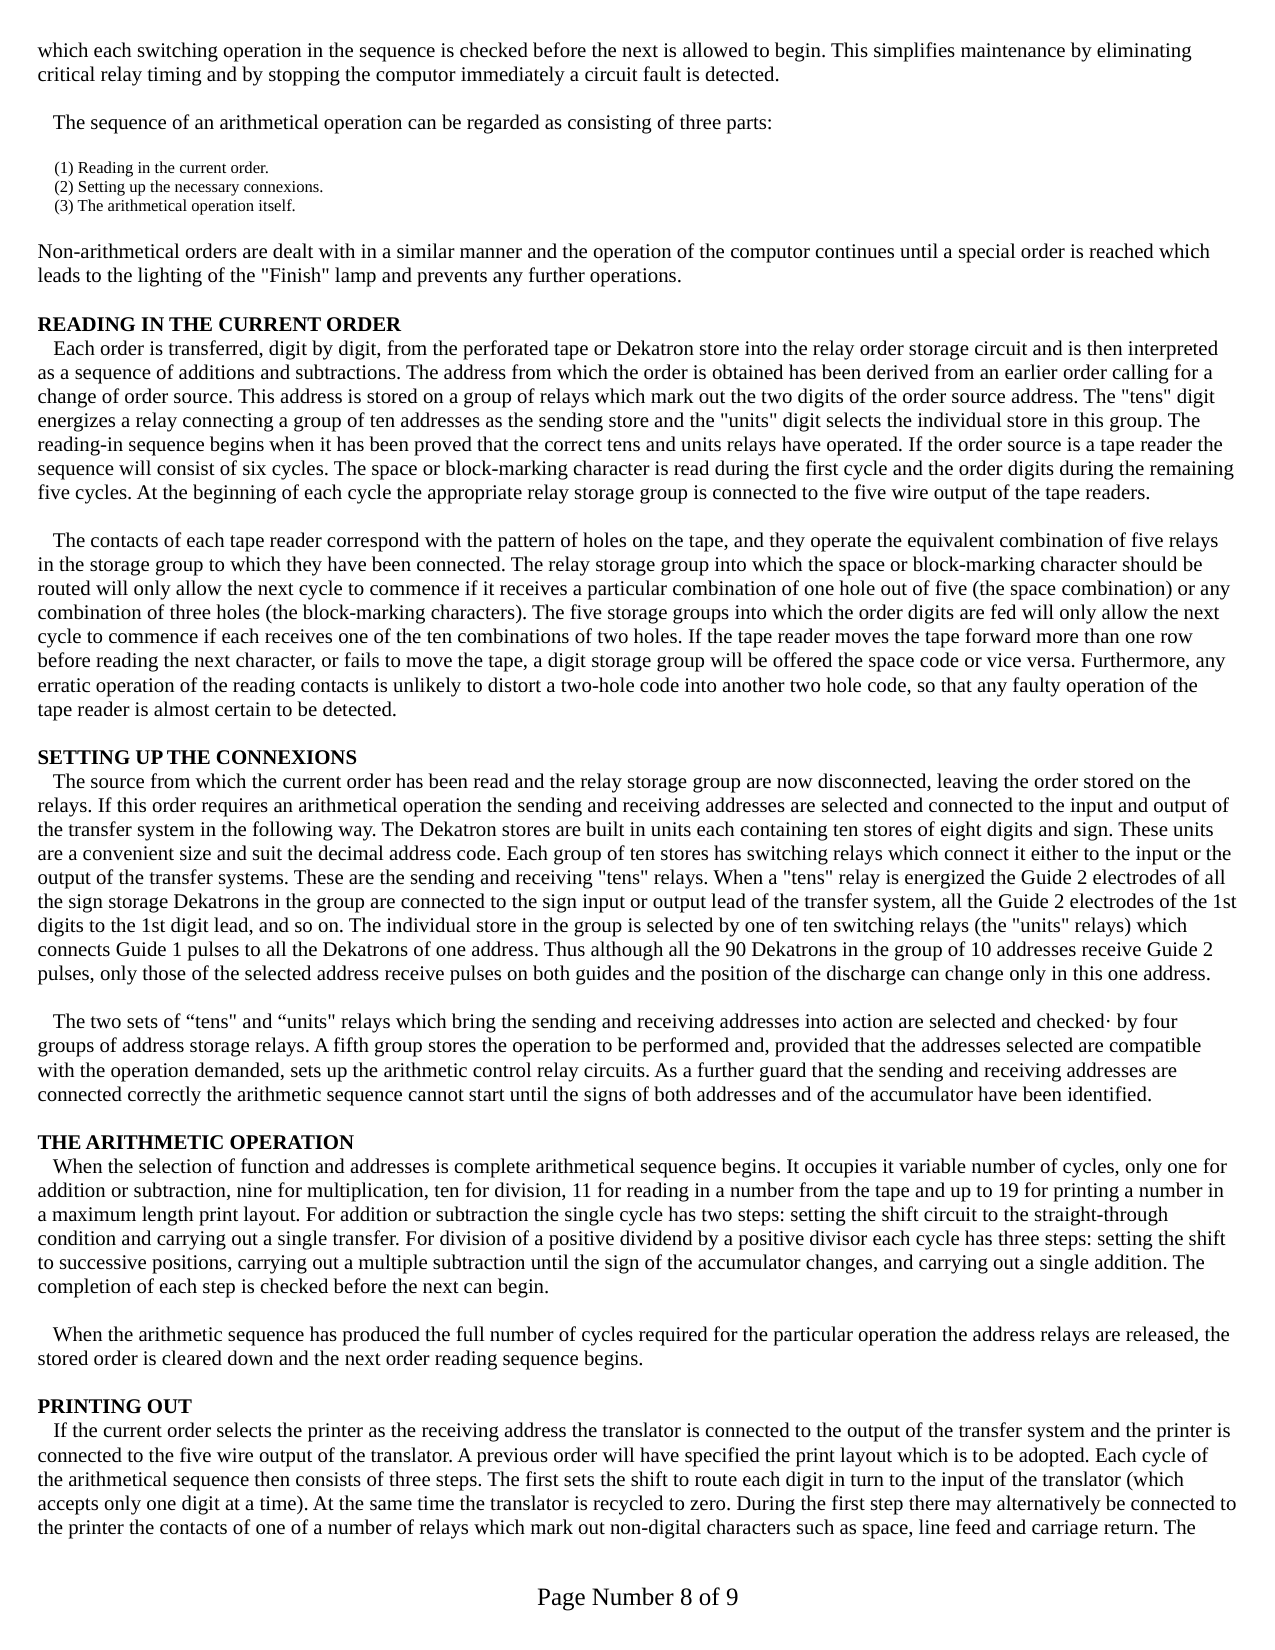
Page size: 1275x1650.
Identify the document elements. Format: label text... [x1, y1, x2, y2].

text The contacts of each tape reader correspond with the pattern of holes on the tape, and they operate the equivalent combination of five relays in the storage group to which they have been connected. The relay storage group into which the space or block-marking character should be routed will only allow the next cycle to commence if it receives a particular combination of one hole out of five (the space combination) or any combination of three holes (the block-marking characters). The five storage groups into which the order digits are fed will only allow the next cycle to commence if each receives one of the ten combinations of two holes. If the tape reader moves the tape forward more than one row before reading the next character, or fails to move the tape, a digit storage group will be offered the space code or vice versa. Furthermore, any erratic operation of the reading contacts is unlikely to distort a two-hole code into another two hole code, so that any faulty operation of the tape reader is almost certain to be detected. [37, 528, 1237, 721]
text When the selection of function and addresses is complete arithmetical sequence begins. It occupies it variable number of cycles, only one for addition or subtraction, nine for multiplication, ten for division, 11 for reading in a number from the tape and up to 19 for printing a number in a maximum length print layout. For addition or subtraction the single cycle has two steps: setting the shift circuit to the straight-through condition and carrying out a single transfer. For division of a positive dividend by a positive divisor each cycle has three steps: setting the shift to successive positions, carrying out a multiple subtraction until the sign of the accumulator changes, and carrying out a single addition. The completion of each step is checked before the next can begin. [37, 1154, 1237, 1298]
text When the arithmetic sequence has produced the full number of cycles required for the particular operation the address relays are released, the stored order is cleared down and the next order reading sequence begins. [37, 1322, 1237, 1370]
text The source from which the current order has been read and the relay storage group are now disconnected, leaving the order stored on the relays. If this order requires an arithmetical operation the sending and receiving addresses are selected and connected to the input and output of the transfer system in the following way. The Dekatron stores are built in units each containing ten stores of eight digits and sign. These units are a convenient size and suit the decimal address code. Each group of ten stores has switching relays which connect it either to the input or the output of the transfer systems. These are the sending and receiving "tens" relays. When a "tens" relay is energized the Guide 2 electrodes of all the sign storage Dekatrons in the group are connected to the sign input or output lead of the transfer system, all the Guide 2 electrodes of the 1st digits to the 1st digit lead, and so on. The individual store in the group is selected by one of ten switching relays (the "units" relays) which connects Guide 1 pulses to all the Dekatrons of one address. Thus although all the 90 Dekatrons in the group of 10 addresses receive Guide 2 pulses, only those of the selected address receive pulses on both guides and the position of the discharge can change only in this one address. [37, 769, 1237, 985]
text (1) Reading in the current order. [37, 158, 1237, 177]
text Non-arithmetical orders are dealt with in a similar manner and the operation of the computor continues until a special order is reached which leads to the lighting of the "Finish" lamp and prevents any further operations. [37, 239, 1237, 287]
text PRINTING OUT [37, 1394, 1237, 1418]
text Each order is transferred, digit by digit, from the perforated tape or Dekatron store into the relay order storage circuit and is then interpreted as a sequence of additions and subtractions. The address from which the order is obtained has been derived from an earlier order calling for a change of order source. This address is stored on a group of relays which mark out the two digits of the order source address. The "tens" digit energizes a relay connecting a group of ten addresses as the sending store and the "units" digit selects the individual store in this group. The reading-in sequence begins when it has been proved that the correct tens and units relays have operated. If the order source is a tape reader the sequence will consist of six cycles. The space or block-marking character is read during the first cycle and the order digits during the remaining five cycles. At the beginning of each cycle the appropriate relay storage group is connected to the five wire output of the tape readers. [37, 336, 1237, 504]
text (2) Setting up the necessary connexions. [37, 177, 1237, 196]
text The two sets of “tens" and “units" relays which bring the sending and receiving addresses into action are selected and checked· by four groups of address storage relays. A fifth group stores the operation to be performed and, provided that the addresses selected are compatible with the operation demanded, sets up the arithmetic control relay circuits. As a further guard that the sending and receiving addresses are connected correctly the arithmetic sequence cannot start until the signs of both addresses and of the accumulator have been identified. [37, 1009, 1237, 1106]
text READING IN THE CURRENT ORDER [37, 312, 1237, 336]
text SETTING UP THE CONNEXIONS [37, 745, 1237, 769]
text If the current order selects the printer as the receiving address the translator is connected to the output of the transfer system and the printer is connected to the five wire output of the translator. A previous order will have specified the print layout which is to be adopted. Each cycle of the arithmetical sequence then consists of three steps. The first sets the shift to route each digit in turn to the input of the translator (which accepts only one digit at a time). At the same time the translator is recycled to zero. During the first step there may alternatively be connected to the printer the contacts of one of a number of relays which mark out non-digital characters such as space, line feed and carriage return. The [37, 1418, 1237, 1539]
text THE ARITHMETIC OPERATION [37, 1130, 1237, 1154]
text (3) The arithmetical operation itself. [37, 196, 1237, 215]
text The sequence of an arithmetical operation can be regarded as consisting of three parts: [37, 110, 1237, 134]
text which each switching operation in the sequence is checked before the next is allowed to begin. This simplifies maintenance by eliminating critical relay timing and by stopping the computor immediately a circuit fault is detected. [37, 37, 1237, 86]
